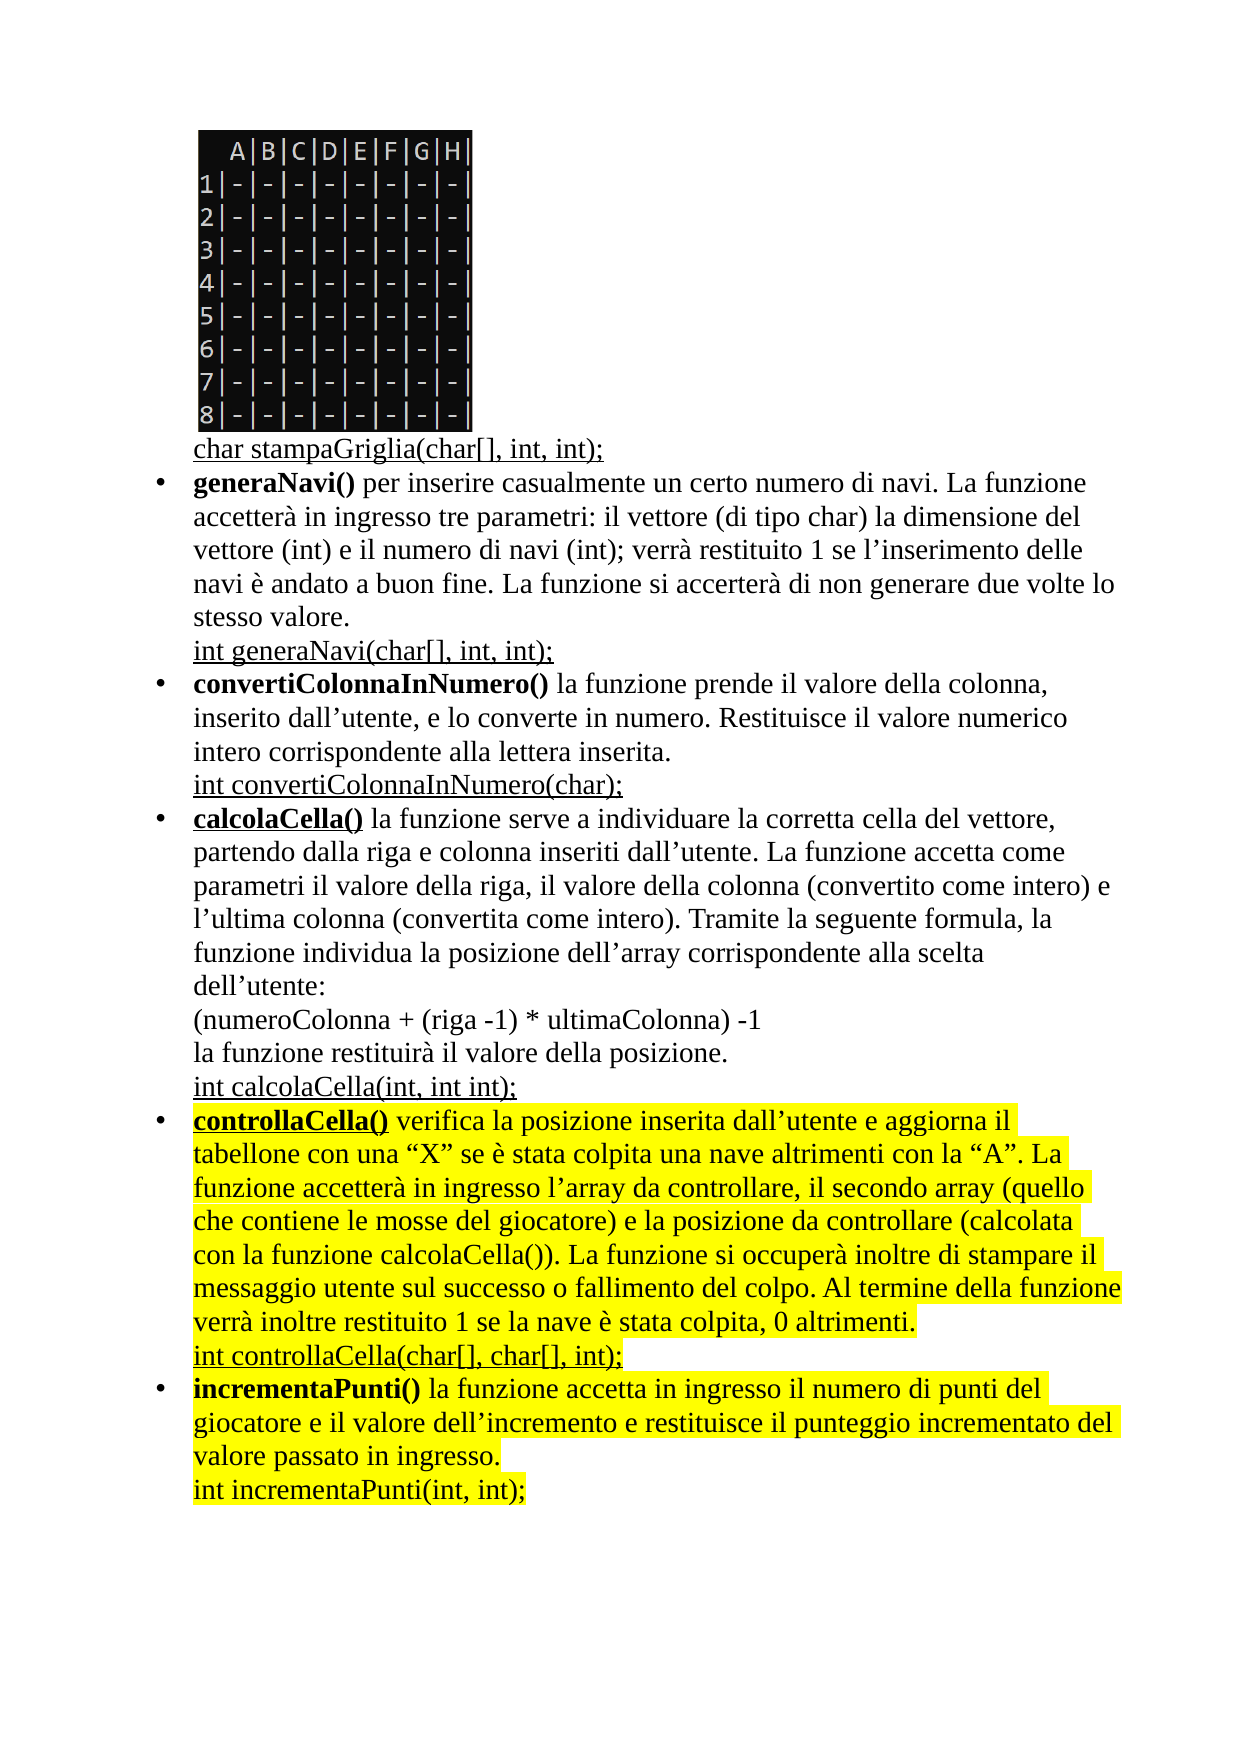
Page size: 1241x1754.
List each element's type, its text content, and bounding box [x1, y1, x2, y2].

list la funzione restituirà il valore della posizione. [156, 1036, 1122, 1069]
list int controllaCella(char[], char[], int); [156, 1338, 1122, 1371]
list char stampaGriglia(char[], int, int); [156, 118, 1122, 465]
list generaNavi() per inserire casualmente un certo numero di navi. La funzione accetterà in ingresso tre parametri: il vettore (di tipo char) la dimensione del vettore (int) e il numero di navi (int); verrà restituito 1 se l’inserimento delle navi è andato a buon fine. La funzione si accerterà di non generare due volte lo stesso valore. [156, 465, 1122, 633]
picture [198, 130, 473, 432]
list calcolaCella() la funzione serve a individuare la corretta cella del vettore, partendo dalla riga e colonna inseriti dall’utente. La funzione accetta come parametri il valore della riga, il valore della colonna (convertito come intero) e l’ultima colonna (convertita come intero). Tramite la seguente formula, la funzione individua la posizione dell’array corrispondente alla scelta dell’utente: [156, 801, 1122, 1002]
list int calcolaCella(int, int int); [156, 1069, 1122, 1103]
list convertiColonnaInNumero() la funzione prende il valore della colonna, inserito dall’utente, e lo converte in numero. Restituisce il valore numerico intero corrispondente alla lettera inserita. [156, 666, 1122, 767]
list int incrementaPunti(int, int); [156, 1472, 1122, 1505]
list controllaCella() verifica la posizione inserita dall’utente e aggiorna il tabellone con una “X” se è stata colpita una nave altrimenti con la “A”. La funzione accetterà in ingresso l’array da controllare, il secondo array (quello che contiene le mosse del giocatore) e la posizione da controllare (calcolata con la funzione calcolaCella()). La funzione si occuperà inoltre di stampare il messaggio utente sul successo o fallimento del colpo. Al termine della funzione verrà inoltre restituito 1 se la nave è stata colpita, 0 altrimenti. [156, 1103, 1122, 1338]
list incrementaPunti() la funzione accetta in ingresso il numero di punti del giocatore e il valore dell’incremento e restituisce il punteggio incrementato del valore passato in ingresso. [156, 1371, 1122, 1472]
list int generaNavi(char[], int, int); [156, 633, 1122, 666]
list (numeroColonna + (riga -1) * ultimaColonna) -1 [156, 1002, 1122, 1036]
list int convertiColonnaInNumero(char); [156, 767, 1122, 801]
